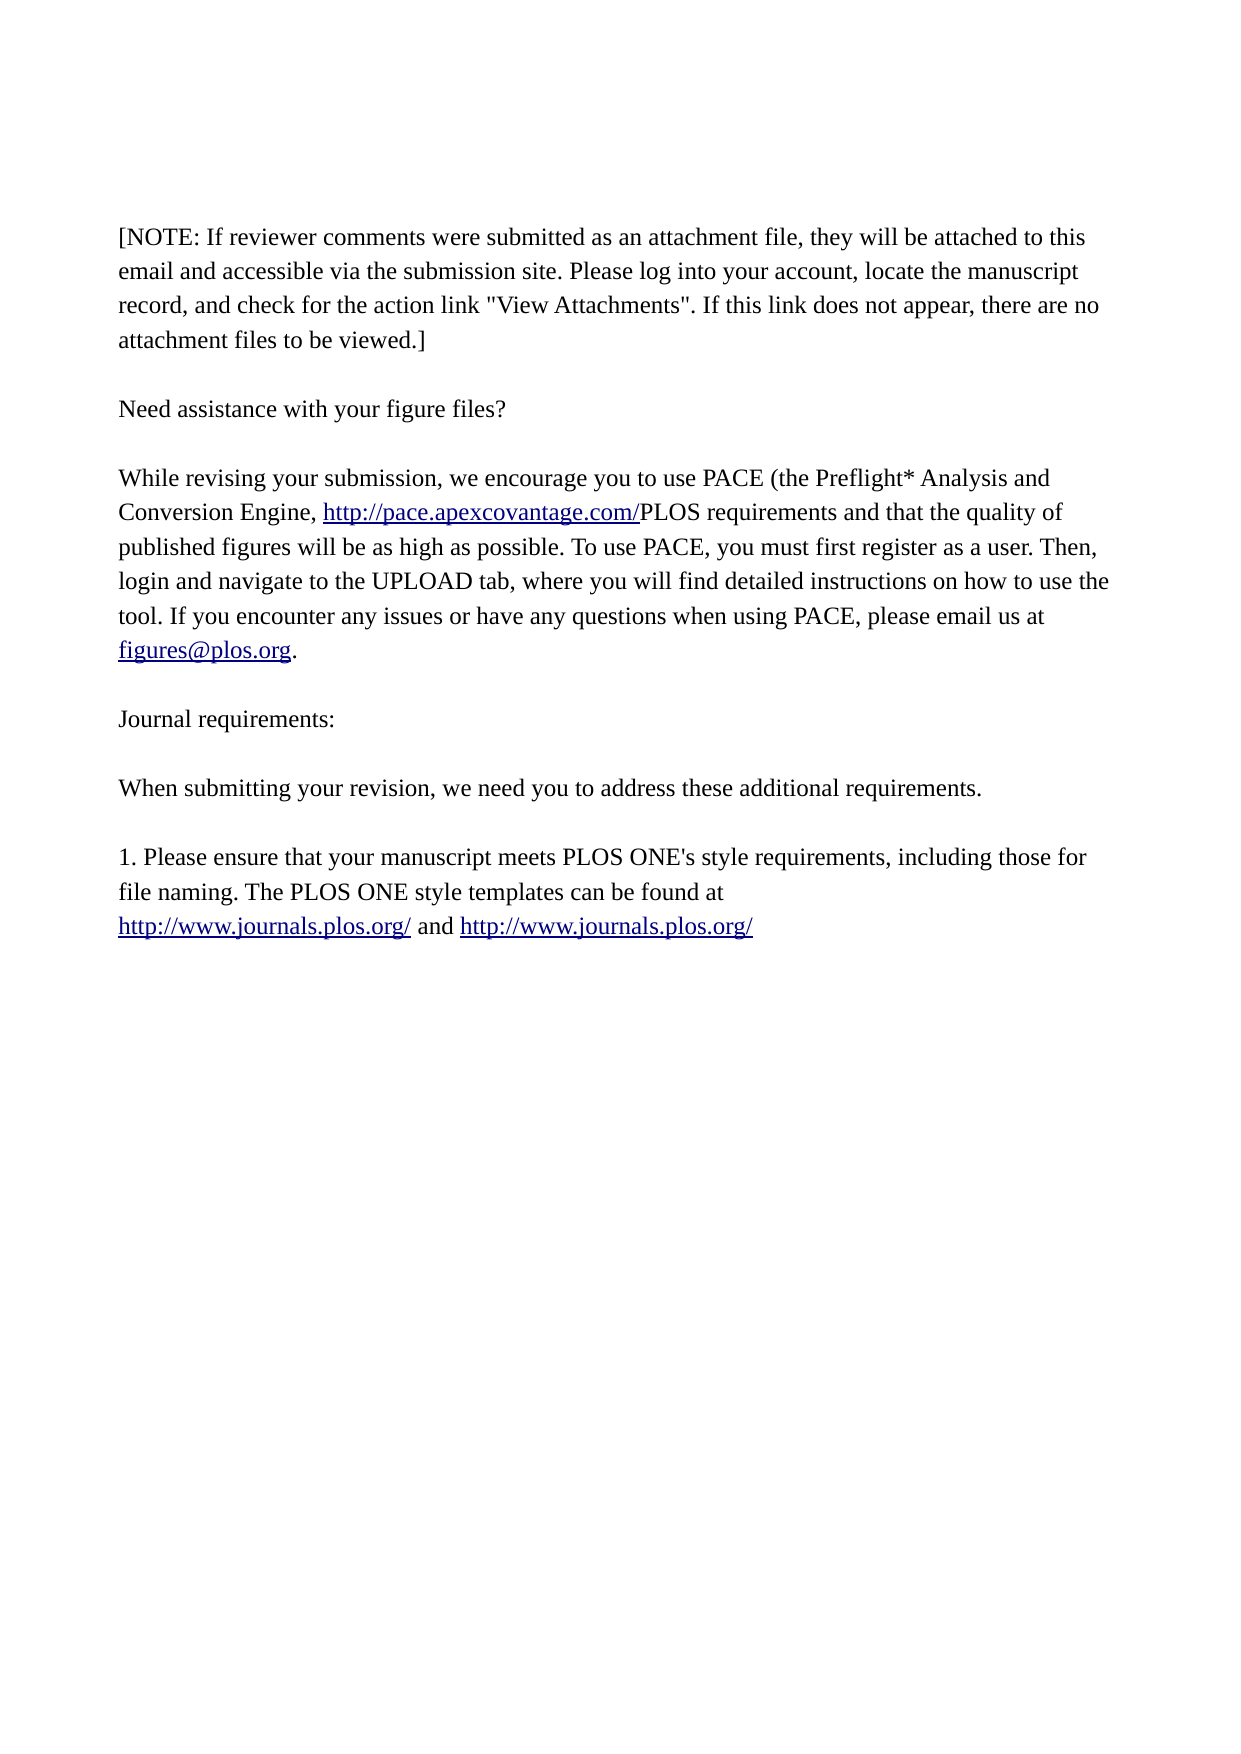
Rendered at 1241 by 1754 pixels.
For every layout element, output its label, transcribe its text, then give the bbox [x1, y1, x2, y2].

text [NOTE: If reviewer comments were submitted as an attachment file, they will be attached to this email and accessible via the submission site. Please log into your account, locate the manuscript record, and check for the action link "View Attachments". If this link does not appear, there are no attachment files to be viewed.] Need assistance with your figure files? While revising your submission, we encourage you to use PACE (the Preflight* Analysis and Conversion Engine, http://pace.apexcovantage.com/PLOS requirements and that the quality of published figures will be as high as possible. To use PACE, you must first register as a user. Then, login and navigate to the UPLOAD tab, where you will find detailed instructions on how to use the tool. If you encounter any issues or have any questions when using PACE, please email us at figures@plos.org. Journal requirements: When submitting your revision, we need you to address these additional requirements. 1. Please ensure that your manuscript meets PLOS ONE's style requirements, including those for file naming. The PLOS ONE style templates can be found at http://www.journals.plos.org/ and http://www.journals.plos.org/ [118, 118, 1122, 940]
